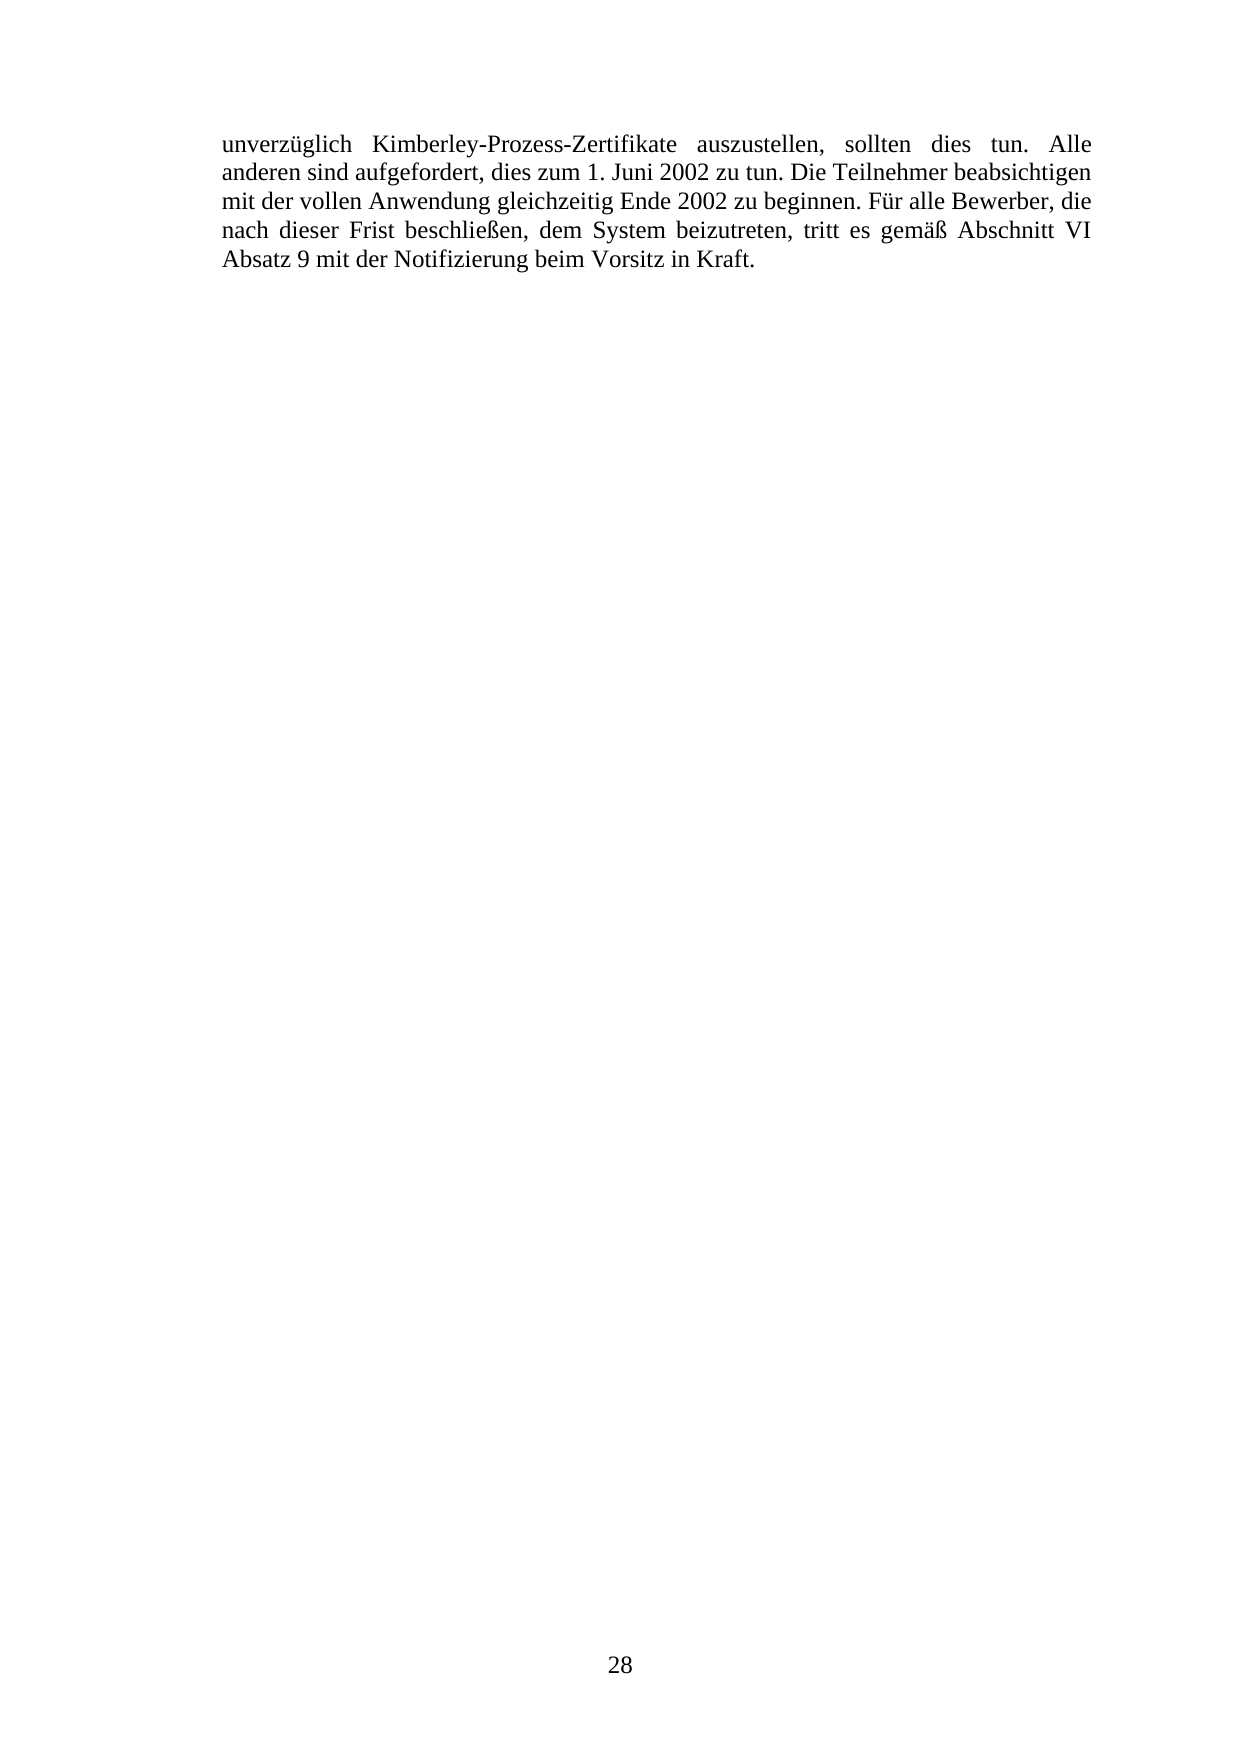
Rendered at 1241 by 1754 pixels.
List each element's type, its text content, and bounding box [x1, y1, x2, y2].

list unverzüglich Kimberley-Prozess-Zertifikate auszustellen, sollten dies tun. Alle anderen sind aufgefordert, dies zum 1. Juni 2002 zu tun. Die Teilnehmer beabsichtigen mit der vollen Anwendung gleichzeitig Ende 2002 zu beginnen. Für alle Bewerber, die nach dieser Frist beschließen, dem System beizutreten, tritt es gemäß Abschnitt VI Absatz 9 mit der Notifizierung beim Vorsitz in Kraft. [148, 129, 1092, 272]
